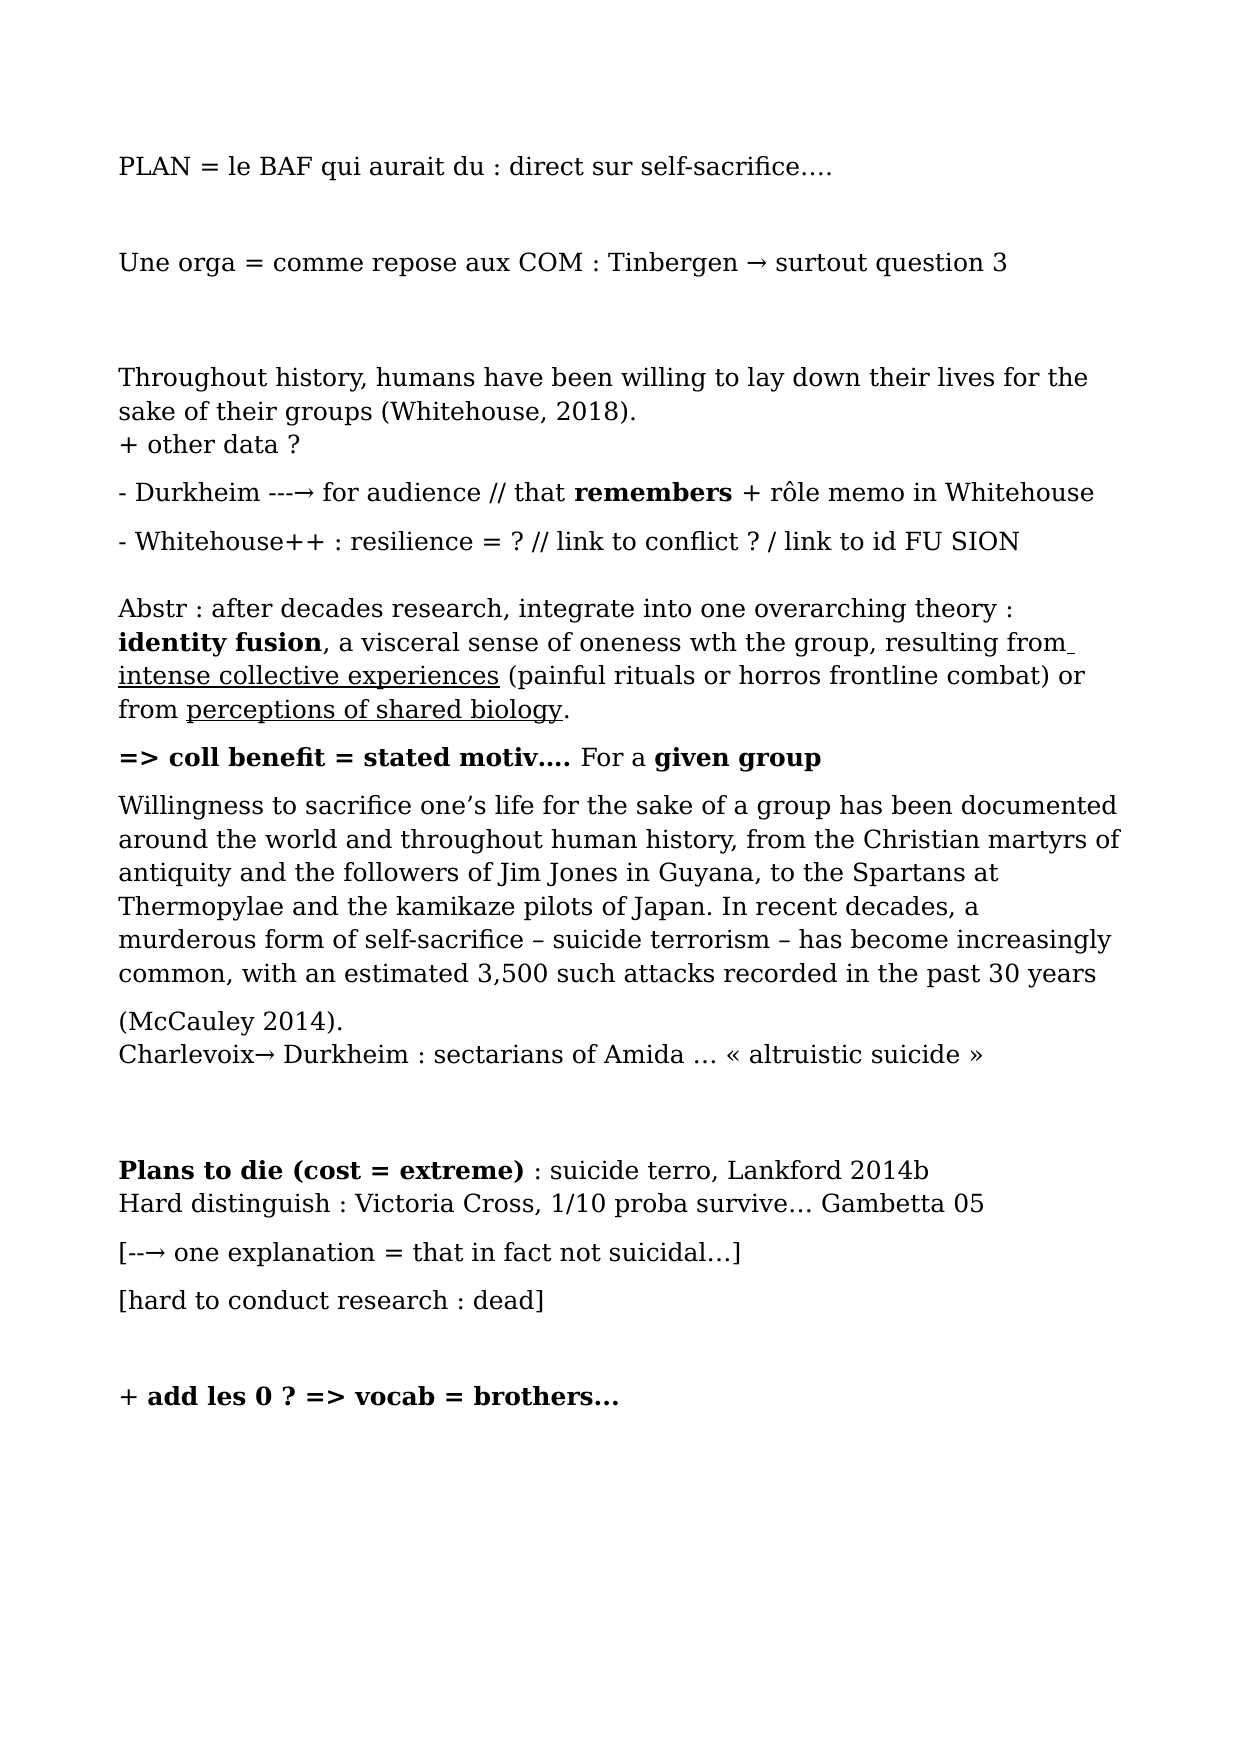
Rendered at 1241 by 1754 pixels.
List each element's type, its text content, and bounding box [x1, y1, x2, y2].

text - Durkheim ---→ for audience // that remembers + rôle memo in Whitehouse [118, 478, 1122, 508]
text PLAN = le BAF qui aurait du : direct sur self-sacrifice…. [118, 118, 1122, 181]
text + add les 0 ? => vocab = brothers... [118, 1382, 1122, 1411]
text [hard to conduct research : dead] [118, 1286, 1122, 1315]
text Willingness to sacrifice one’s life for the sake of a group has been documented around the world and throughout human history, from the Christian martyrs of antiquity and the followers of Jim Jones in Guyana, to the Spartans at Thermopylae and the kamikaze pilots of Japan. In recent decades, a murderous form of self-sacrifice – suicide terrorism – has become increasingly common, with an estimated 3,500 such attacks recorded in the past 30 years [118, 791, 1122, 988]
text - Whitehouse++ : resilience = ? // link to conflict ? / link to id FU SION Abstr : after decades research, integrate into one overarching theory : identity fusion, a visceral sense of oneness wth the group, resulting from intense collective experiences (painful rituals or horros frontline combat) or from perceptions of shared biology. [118, 527, 1122, 724]
text Plans to die (cost = extreme) : suicide terro, Lankford 2014b Hard distinguish : Victoria Cross, 1/10 proba survive… Gambetta 05 [118, 1122, 1122, 1219]
text Une orga = comme repose aux COM : Tinbergen → surtout question 3 [118, 248, 1122, 277]
text (McCauley 2014). Charlevoix→ Durkheim : sectarians of Amida … « altruistic suicide » [118, 1007, 1122, 1103]
text => coll benefit = stated motiv…. For a given group [118, 743, 1122, 772]
text Throughout history, humans have been willing to lay down their lives for the sake of their groups (Whitehouse, 2018). + other data ? [118, 296, 1122, 459]
text [--→ one explanation = that in fact not suicidal…] [118, 1238, 1122, 1267]
